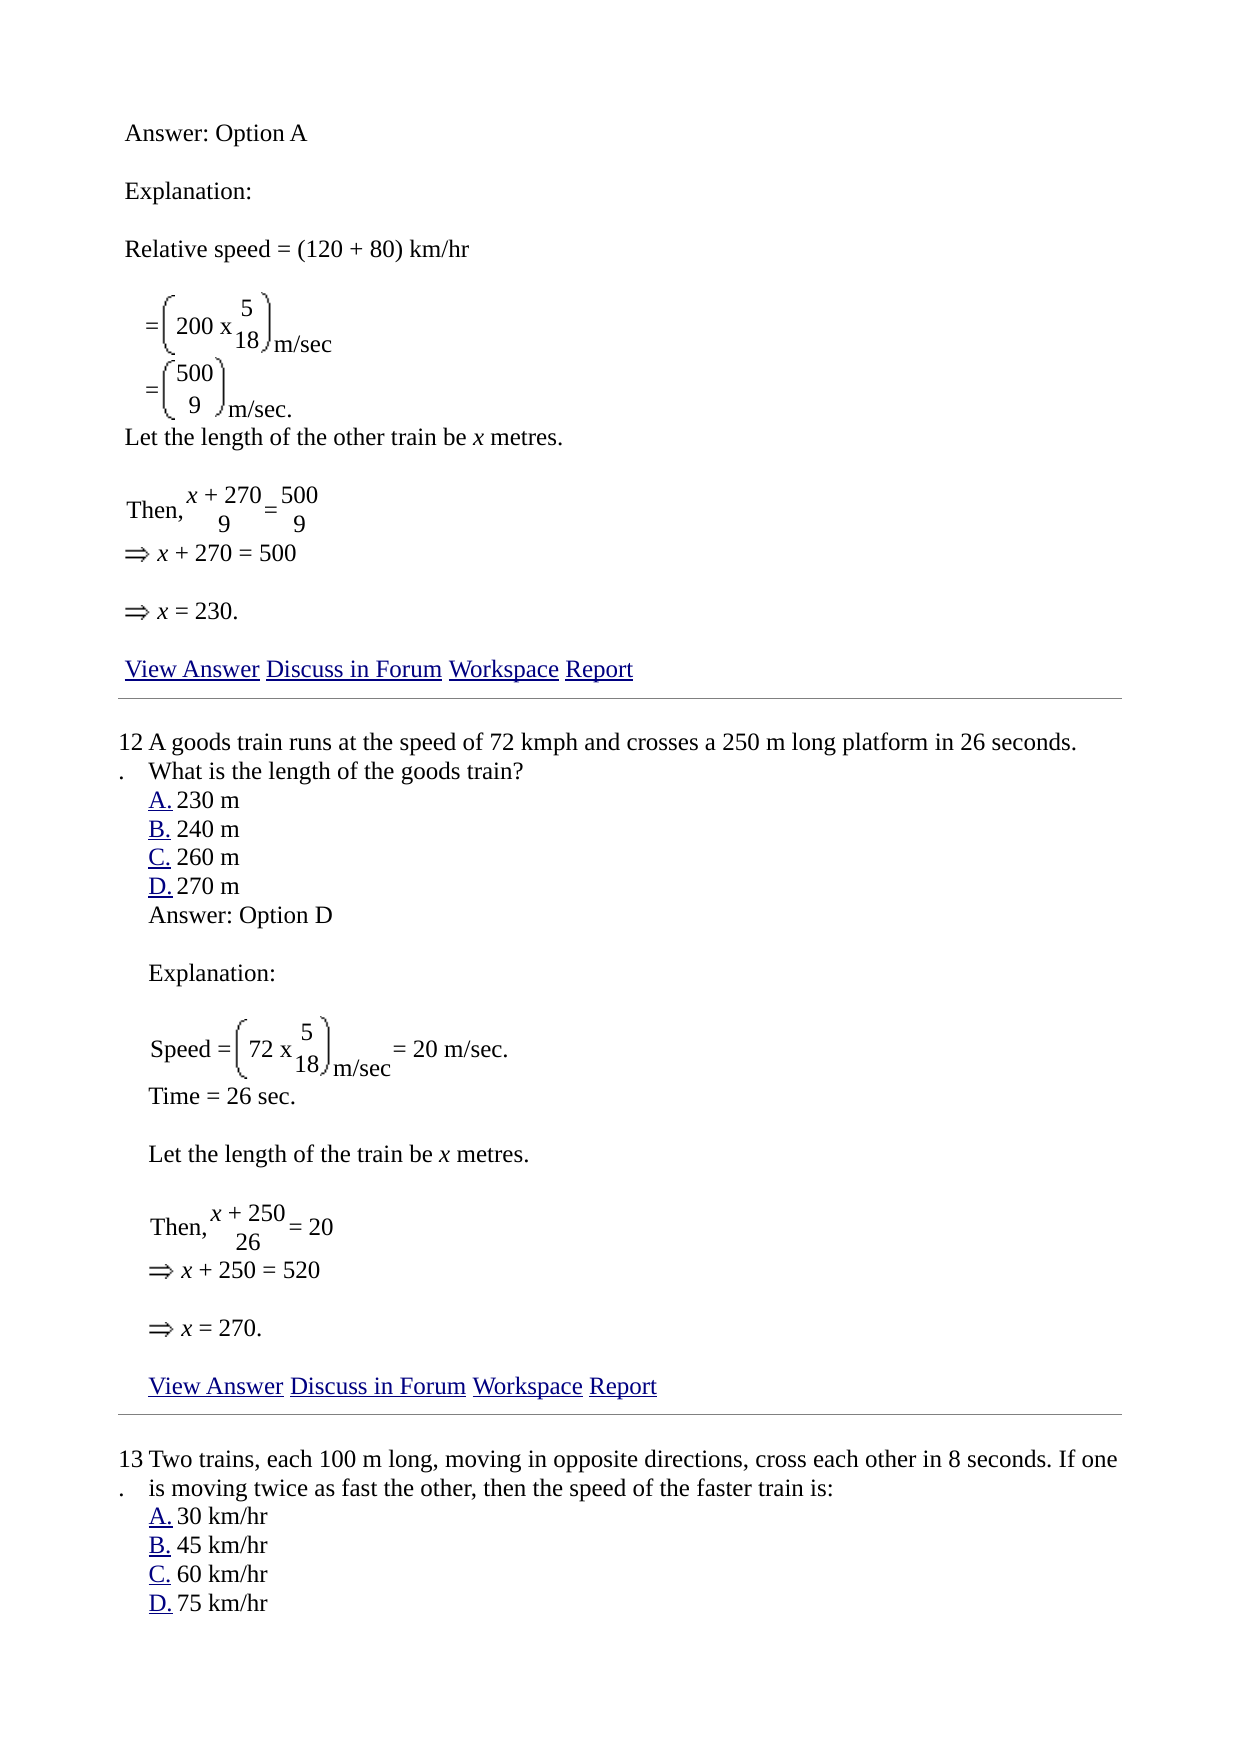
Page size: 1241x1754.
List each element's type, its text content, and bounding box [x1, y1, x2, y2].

table_cell 45 km/hr [177, 1530, 1122, 1559]
table_header = 20 [286, 1198, 335, 1255]
table_cell B. [148, 1530, 177, 1559]
picture [160, 360, 175, 420]
table_header A. [148, 1501, 177, 1530]
picture [215, 357, 228, 417]
table_cell C. [148, 1559, 177, 1588]
table_cell D. [148, 871, 176, 900]
table_header 5 [293, 1017, 320, 1045]
table_header m/sec [320, 1017, 391, 1081]
picture [148, 1264, 175, 1279]
table_header = [124, 293, 161, 358]
table_header A. [148, 785, 176, 814]
table_cell 260 m [176, 843, 1122, 871]
table_cell B. [148, 814, 176, 842]
picture [124, 605, 151, 620]
table_cell Answer: Option A Explanation: Relative speed = (120 + 80) km/hr Let the length of the other train be x metres. x + 270 = 500 x = 230. View Answer Discuss in Forum Workspace Report [124, 118, 1122, 683]
table_cell Answer: Option D Explanation: Time = 26 sec. Let the length of the train be x metres. x + 250 = 520 x = 270. View Answer Discuss in Forum Workspace Report [148, 900, 1122, 1400]
table_cell 240 m [176, 814, 1122, 842]
table_header x + 250 [209, 1198, 286, 1227]
table_cell C. [148, 843, 176, 871]
picture [148, 1322, 175, 1337]
table_cell D. [148, 1588, 177, 1616]
table_header = [263, 481, 279, 538]
picture [160, 295, 175, 355]
table_cell 18 [233, 322, 260, 358]
picture [124, 547, 151, 562]
table_cell 9 [279, 509, 320, 538]
table_cell 18 [293, 1045, 320, 1081]
table_cell 60 km/hr [177, 1559, 1122, 1588]
table_header 30 km/hr [177, 1501, 1122, 1530]
table_header 230 m [176, 785, 1122, 814]
table_header Two trains, each 100 m long, moving in opposite directions, cross each other in 8 seconds. If one is moving twice as fast the other, then the speed of the faster train is: [148, 1444, 1122, 1501]
table_header A goods train runs at the speed of 72 kmph and crosses a 250 m long platform in 26 seconds. What is the length of the goods train? [148, 728, 1122, 785]
table_header Then, [124, 481, 186, 538]
picture [320, 1016, 333, 1076]
table_header [118, 118, 124, 683]
table_header 200 x [175, 293, 233, 358]
table_cell 9 [175, 386, 214, 422]
picture [233, 1019, 248, 1079]
table_header = 20 m/sec. [391, 1017, 509, 1081]
table_cell 75 km/hr [177, 1588, 1122, 1616]
table_header 12. [118, 728, 148, 1400]
table_header 72 x [247, 1017, 293, 1081]
table_header m/sec. [214, 358, 293, 422]
table_header x + 270 [186, 481, 263, 509]
table_header m/sec [260, 293, 333, 358]
table_cell 26 [209, 1227, 286, 1255]
table_header Speed = [148, 1017, 233, 1081]
table_header 5 [233, 293, 260, 322]
table_header = [124, 358, 161, 422]
picture [261, 292, 274, 353]
table_cell 9 [186, 509, 263, 538]
table_header 500 [175, 358, 214, 386]
table_header 13. [118, 1444, 148, 1617]
table_header 500 [279, 481, 320, 509]
table_header Then, [148, 1198, 209, 1255]
table_cell 270 m [176, 871, 1122, 900]
